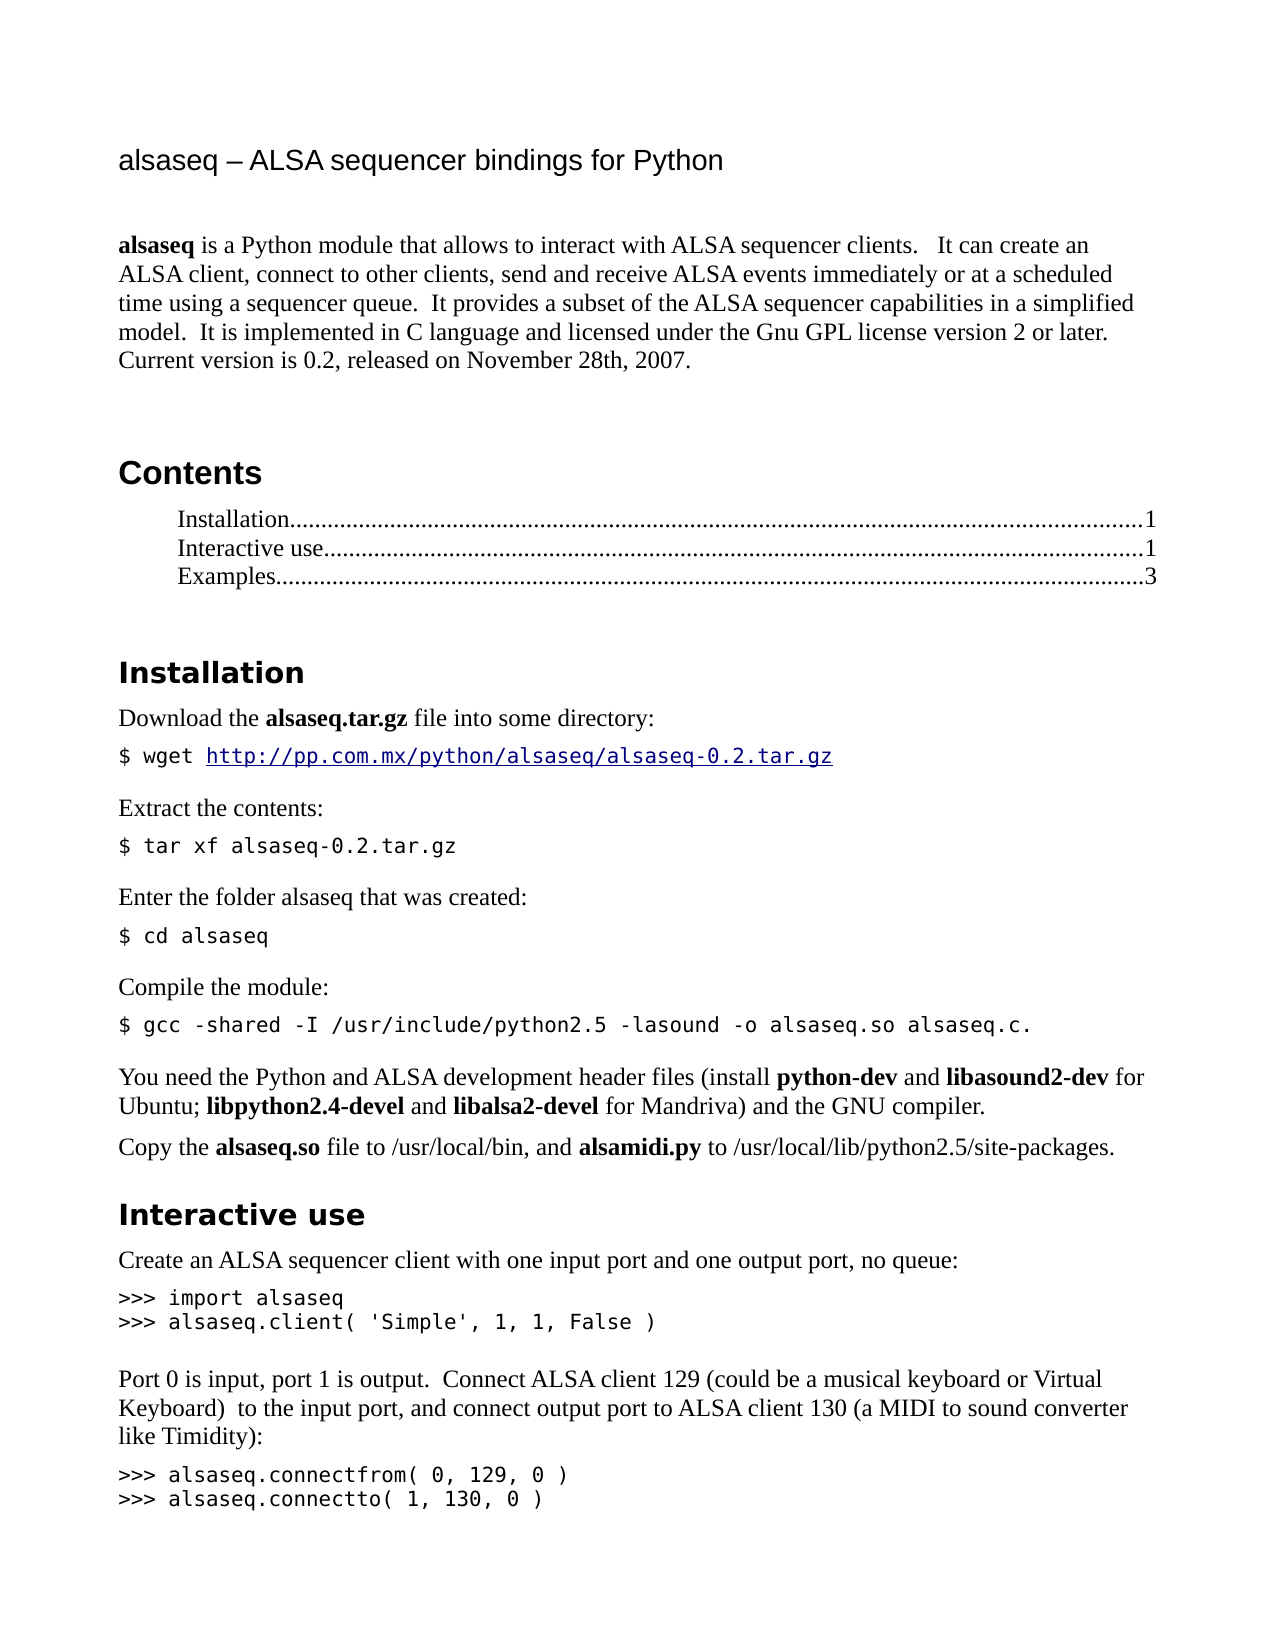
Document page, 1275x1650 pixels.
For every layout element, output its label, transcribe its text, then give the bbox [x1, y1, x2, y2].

text Enter the folder alsaseq that was created: [118, 882, 1157, 911]
text Installation 1 [177, 504, 1157, 533]
text Extract the contents: [118, 793, 1157, 821]
text $ gcc -shared -I /usr/include/python2.5 -lasound -o alsaseq.so alsaseq.c. [118, 1013, 1157, 1038]
text Download the alsaseq.tar.gz file into some directory: [118, 703, 1157, 732]
text >>> alsaseq.client( 'Simple', 1, 1, False ) [118, 1310, 1157, 1334]
text Examples 3 [177, 561, 1157, 590]
text $ tar xf alsaseq-0.2.tar.gz [118, 834, 1157, 858]
text Interactive use 1 [177, 533, 1157, 561]
text alsaseq is a Python module that allows to interact with ALSA sequencer clients. It can create an ALSA client, connect to other clients, send and receive ALSA events immediately or at a scheduled time using a sequencer queue. It provides a subset of the ALSA sequencer capabilities in a simplified model. It is implemented in C language and licensed under the Gnu GPL license version 2 or later. Current version is 0.2, released on November 28th, 2007. [118, 230, 1157, 374]
text $ cd alsaseq [118, 924, 1157, 948]
subtitle Installation [118, 656, 1157, 690]
subtitle alsaseq – ALSA sequencer bindings for Python [118, 143, 1157, 177]
subtitle Contents [118, 453, 1157, 491]
text Create an ALSA sequencer client with one input port and one output port, no queue: [118, 1245, 1157, 1273]
text Port 0 is input, port 1 is output. Connect ALSA client 129 (could be a musical keyboard or Virtual Keyboard) to the input port, and connect output port to ALSA client 130 (a MIDI to sound converter like Timidity): [118, 1364, 1157, 1450]
text >>> alsaseq.connectto( 1, 130, 0 ) [118, 1487, 1157, 1511]
text Copy the alsaseq.so file to /usr/local/bin, and alsamidi.py to /usr/local/lib/python2.5/site-packages. [118, 1132, 1157, 1161]
subtitle Interactive use [118, 1198, 1157, 1232]
text >>> import alsaseq [118, 1286, 1157, 1310]
text $ wget http://pp.com.mx/python/alsaseq/alsaseq-0.2.tar.gz [118, 744, 1157, 768]
text Compile the module: [118, 972, 1157, 1001]
text >>> alsaseq.connectfrom( 0, 129, 0 ) [118, 1463, 1157, 1487]
text You need the Python and ALSA development header files (install python-dev and libasound2-dev for Ubuntu; libpython2.4-devel and libalsa2-devel for Mandriva) and the GNU compiler. [118, 1062, 1157, 1119]
